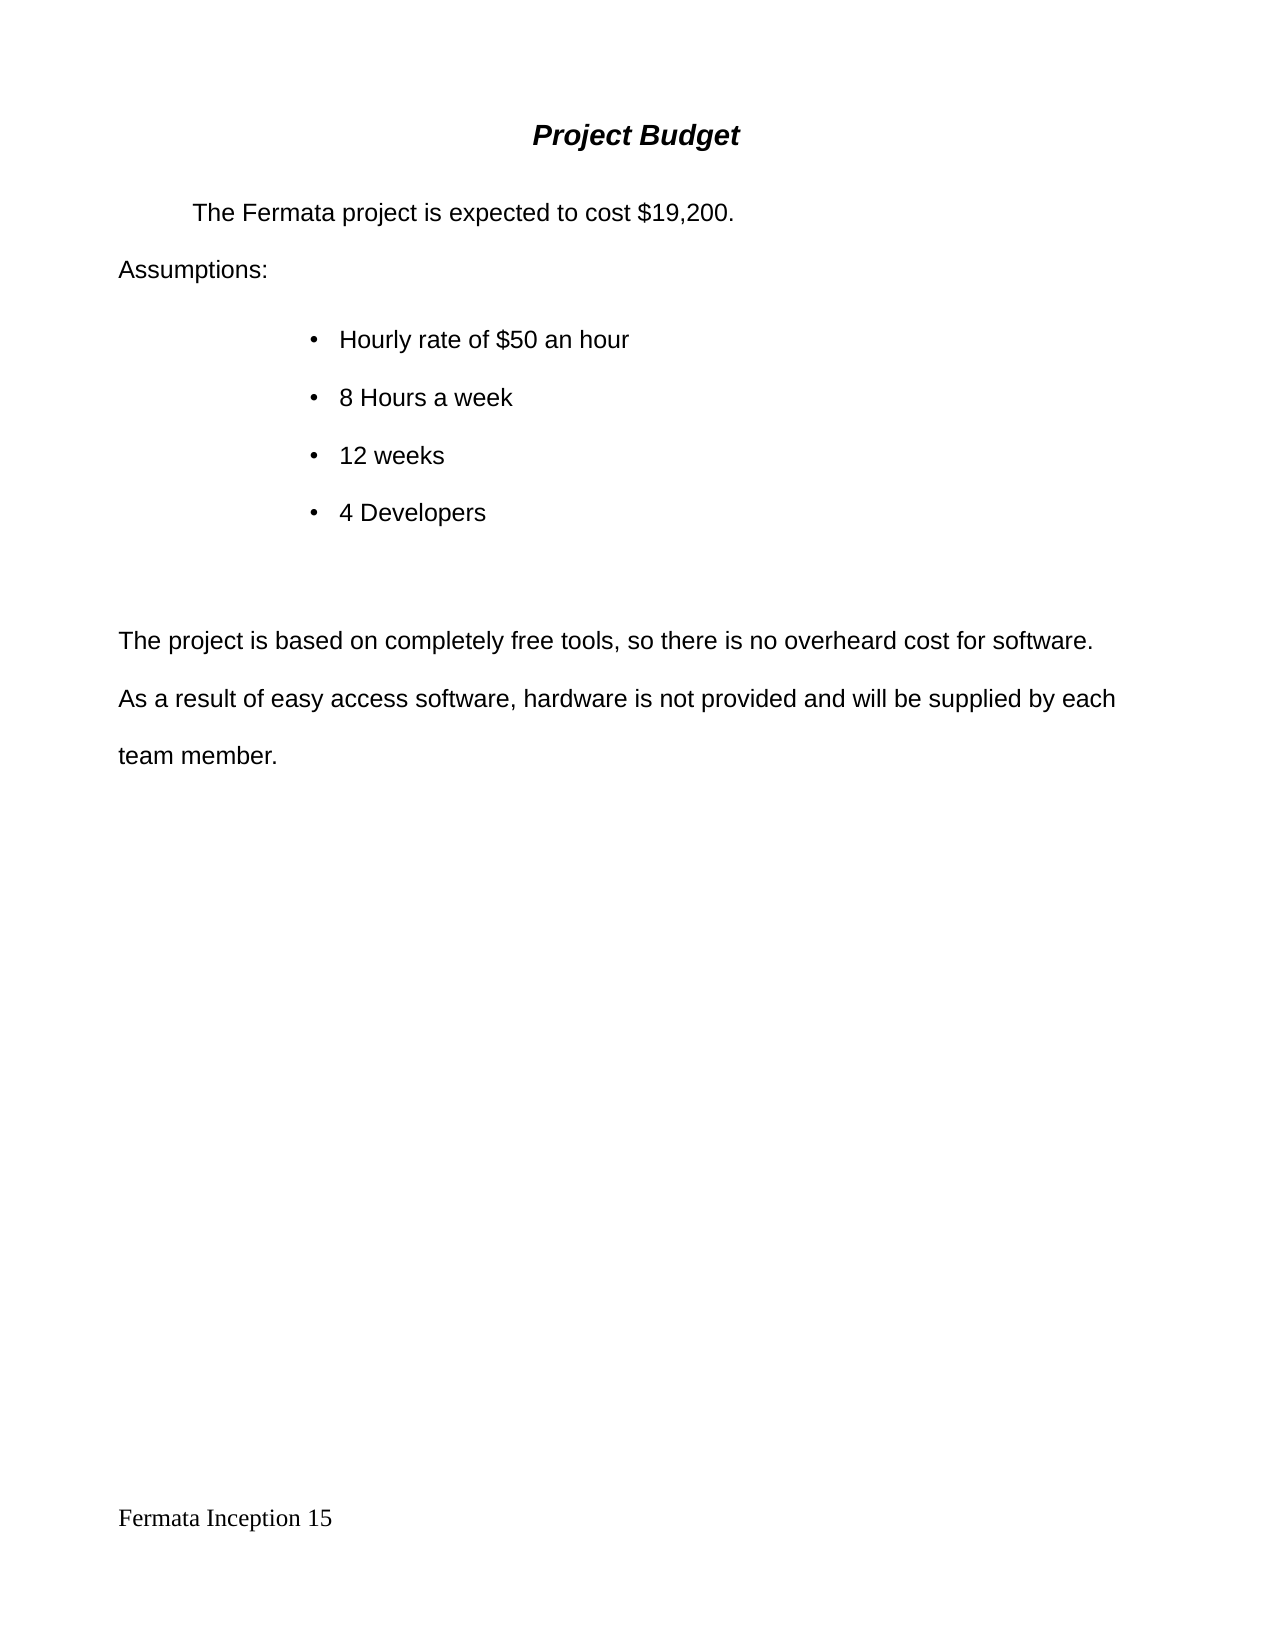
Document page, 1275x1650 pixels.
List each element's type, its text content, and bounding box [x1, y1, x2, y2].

list 12 weeks [309, 441, 1157, 469]
list 8 Hours a week [309, 383, 1157, 412]
text Project Budget [118, 118, 1157, 152]
list Hourly rate of $50 an hour [309, 325, 1157, 354]
text The Fermata project is expected to cost $19,200. Assumptions: [118, 198, 1157, 284]
text The project is based on completely free tools, so there is no overheard cost for software. As a result of easy access software, hardware is not provided and will be supplied by each team member. [118, 568, 1157, 770]
list 4 Developers [309, 498, 1157, 527]
